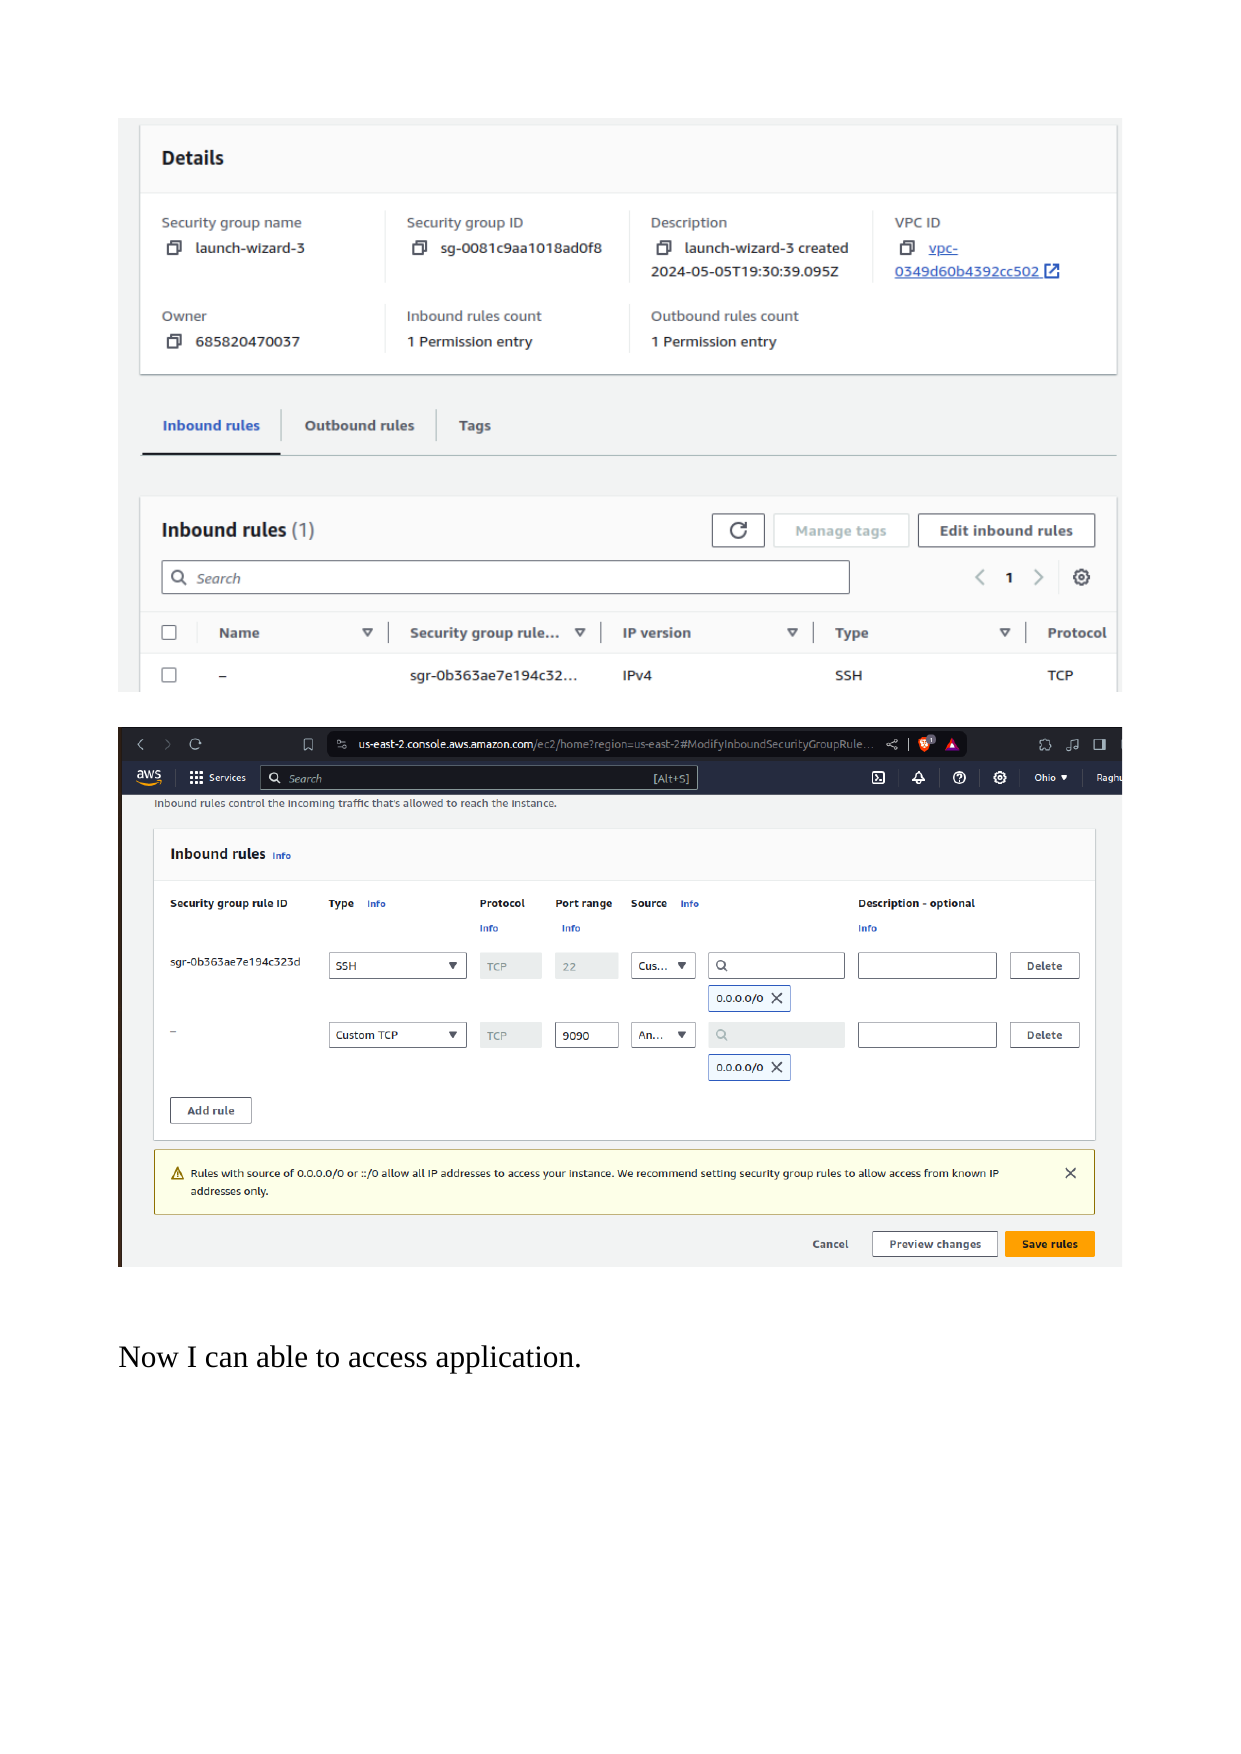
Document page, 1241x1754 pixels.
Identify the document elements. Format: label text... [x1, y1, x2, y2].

picture [118, 118, 1123, 692]
picture [118, 727, 1123, 1267]
text Now I can able to access application. [118, 1338, 1122, 1374]
